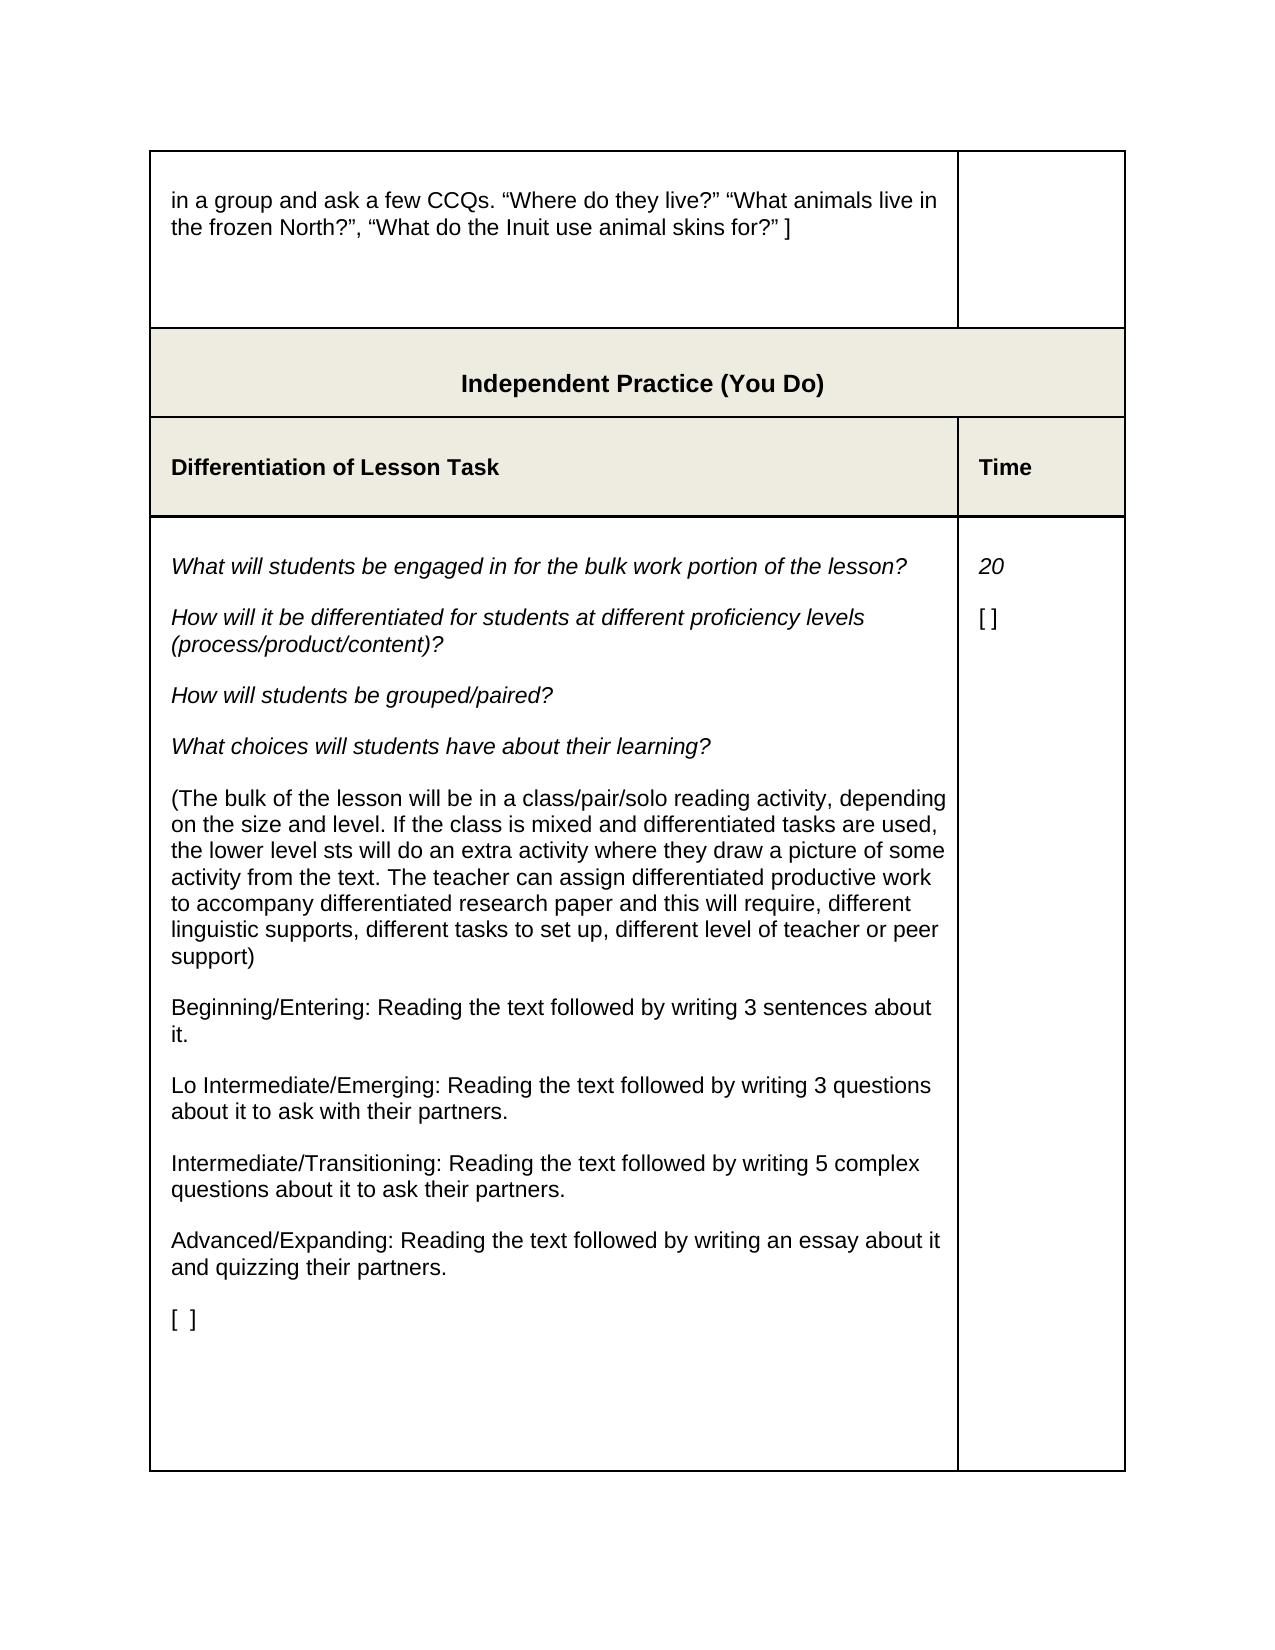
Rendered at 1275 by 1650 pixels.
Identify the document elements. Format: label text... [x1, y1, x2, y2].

table_cell What will students be engaged in for the bulk work portion of the lesson? How will it be differentiated for students at different proficiency levels (process/product/content)? How will students be grouped/paired? What choices will students have about their learning? (The bulk of the lesson will be in a class/pair/solo reading activity, depending on the size and level. If the class is mixed and differentiated tasks are used, the lower level sts will do an extra activity where they draw a picture of some activity from the text. The teacher can assign differentiated productive work to accompany differentiated research paper and this will require, different linguistic supports, different tasks to set up, different level of teacher or peer support) Beginning/Entering: Reading the text followed by writing 3 sentences about it. Lo Intermediate/Emerging: Reading the text followed by writing 3 questions about it to ask with their partners. Intermediate/Transitioning: Reading the text followed by writing 5 complex questions about it to ask their partners. Advanced/Expanding: Reading the text followed by writing an essay about it and quizzing their partners. [ ] [151, 518, 957, 1469]
table_cell 20 [ ] [959, 518, 1124, 1469]
table_cell [959, 152, 1124, 327]
table_cell Time [959, 418, 1124, 515]
table_cell Independent Practice (You Do) [151, 329, 1124, 416]
table_cell in a group and ask a few CCQs. “Where do they live?” “What animals live in the frozen North?”, “What do the Inuit use animal skins for?” ] [151, 152, 957, 327]
table_cell Differentiation of Lesson Task [151, 418, 957, 515]
